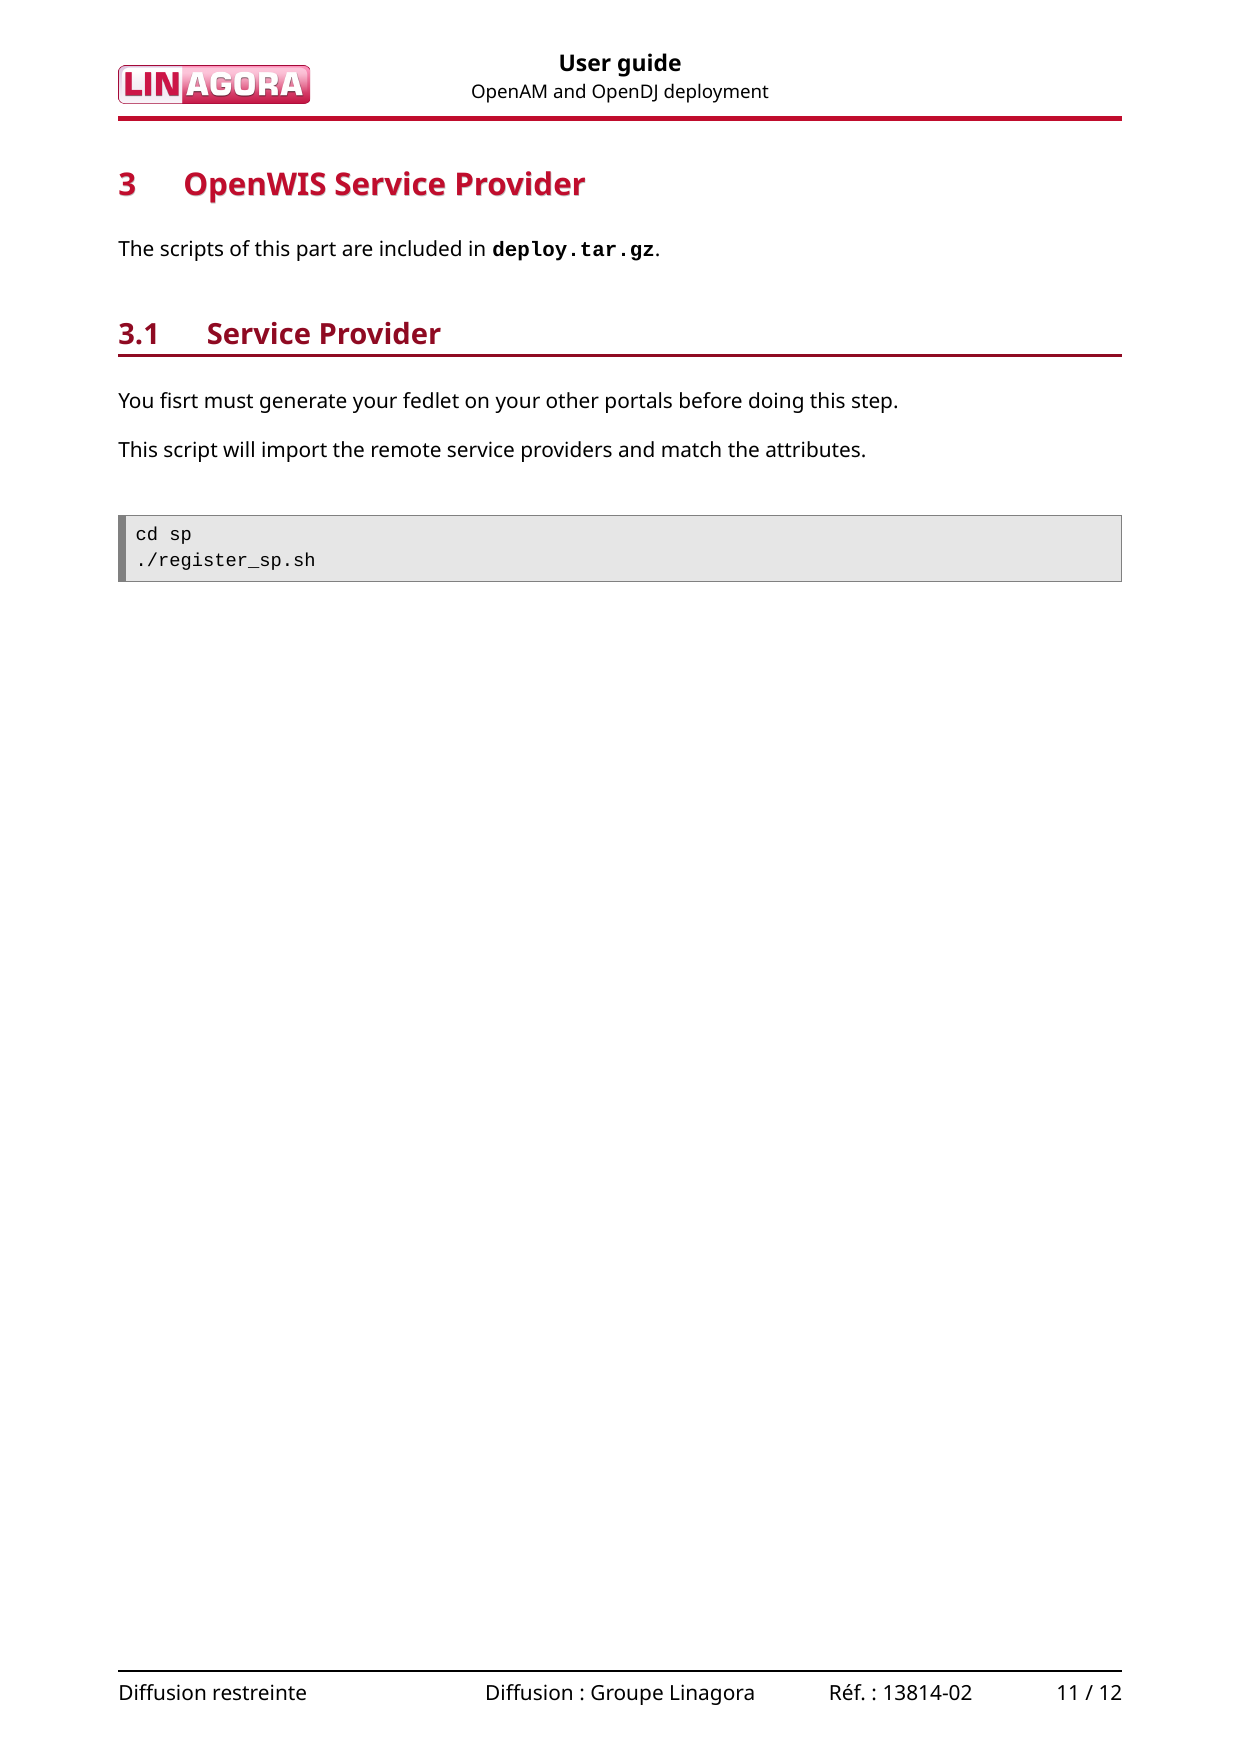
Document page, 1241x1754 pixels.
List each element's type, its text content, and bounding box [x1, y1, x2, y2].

picture [118, 65, 311, 104]
text This script will import the remote service providers and match the attributes. [118, 435, 1122, 463]
text The scripts of this part are included in deploy.tar.gz. [118, 234, 1122, 263]
text You fisrt must generate your fedlet on your other portals before doing this step. [118, 386, 1122, 414]
subtitle OpenWIS Service Provider [118, 162, 1122, 205]
text ./register_sp.sh [126, 541, 1121, 581]
subtitle Service Provider [118, 313, 1122, 354]
text cd sp [126, 516, 1121, 541]
